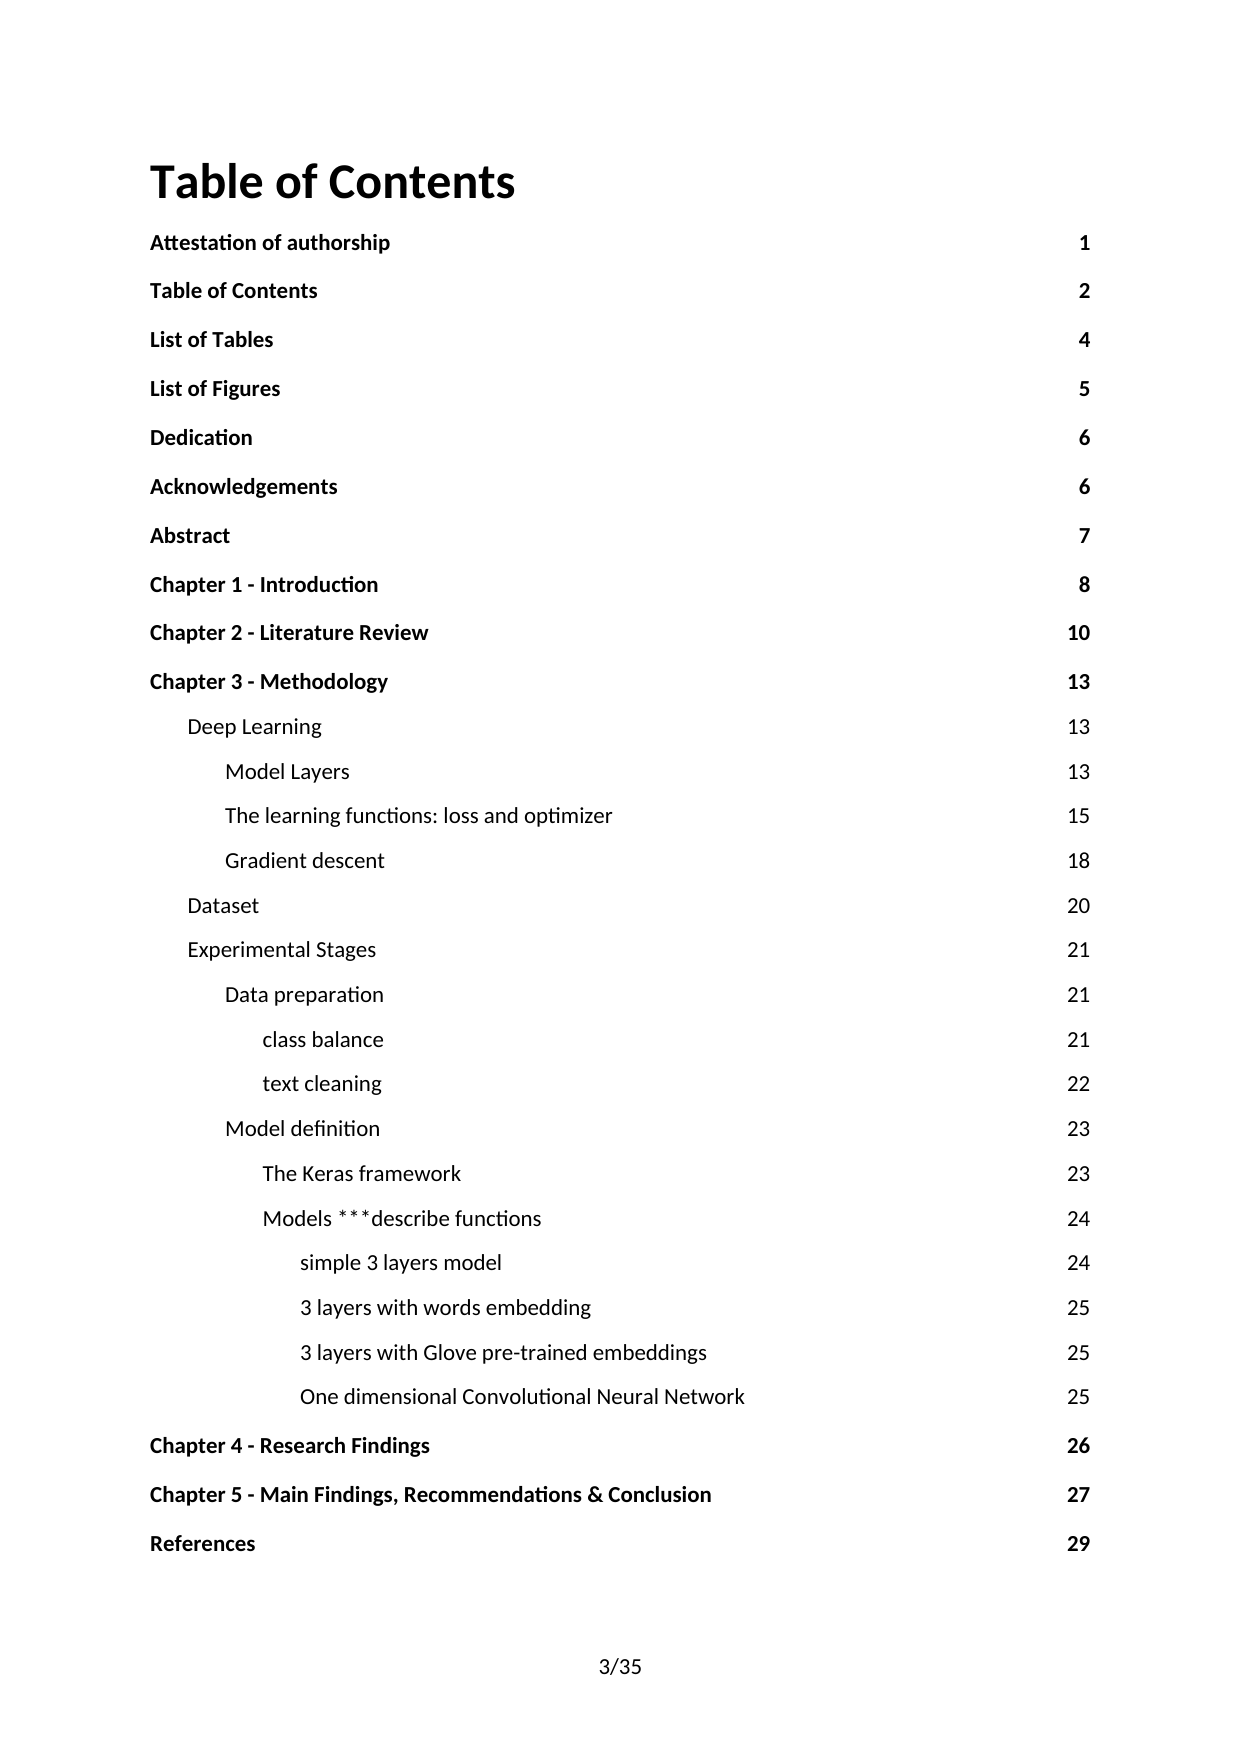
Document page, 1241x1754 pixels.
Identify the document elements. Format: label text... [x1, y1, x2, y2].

text Data preparation 21 [225, 980, 1090, 1008]
text Attestation of authorship 1 [150, 228, 1090, 256]
text text cleaning 22 [262, 1069, 1090, 1098]
text Models ***describe functions 24 [262, 1204, 1090, 1232]
text The Keras framework 23 [262, 1159, 1090, 1187]
text The learning functions: loss and optimizer 15 [225, 801, 1090, 829]
text List of Figures 5 [150, 374, 1090, 402]
text Deep Learning 13 [187, 712, 1090, 740]
text One dimensional Convolutional Neural Network 25 [300, 1382, 1090, 1410]
text Chapter 5 - Main Findings, Recommendations & Conclusion 27 [150, 1480, 1090, 1508]
text 3 layers with Glove pre-trained embeddings 25 [300, 1338, 1090, 1366]
text Chapter 4 - Research Findings 26 [150, 1431, 1090, 1459]
text Dataset 20 [187, 891, 1090, 919]
text Acknowledgements 6 [150, 472, 1090, 500]
text Gradient descent 18 [225, 846, 1090, 874]
text 3 layers with words embedding 25 [300, 1293, 1090, 1321]
text class balance 21 [262, 1025, 1090, 1053]
text References 29 [150, 1529, 1090, 1557]
text Chapter 3 - Methodology 13 [150, 667, 1090, 695]
subtitle Table of Contents [150, 150, 1090, 211]
text Dedication 6 [150, 423, 1090, 451]
text List of Tables 4 [150, 325, 1090, 353]
text Experimental Stages 21 [187, 936, 1090, 963]
text Abstract 7 [150, 521, 1090, 549]
text Model definition 23 [225, 1114, 1090, 1142]
text Table of Contents 2 [150, 277, 1090, 304]
text Model Layers 13 [225, 757, 1090, 785]
text simple 3 layers model 24 [300, 1248, 1090, 1276]
text Chapter 1 - Introduction 8 [150, 570, 1090, 598]
text Chapter 2 - Literature Review 10 [150, 618, 1090, 647]
